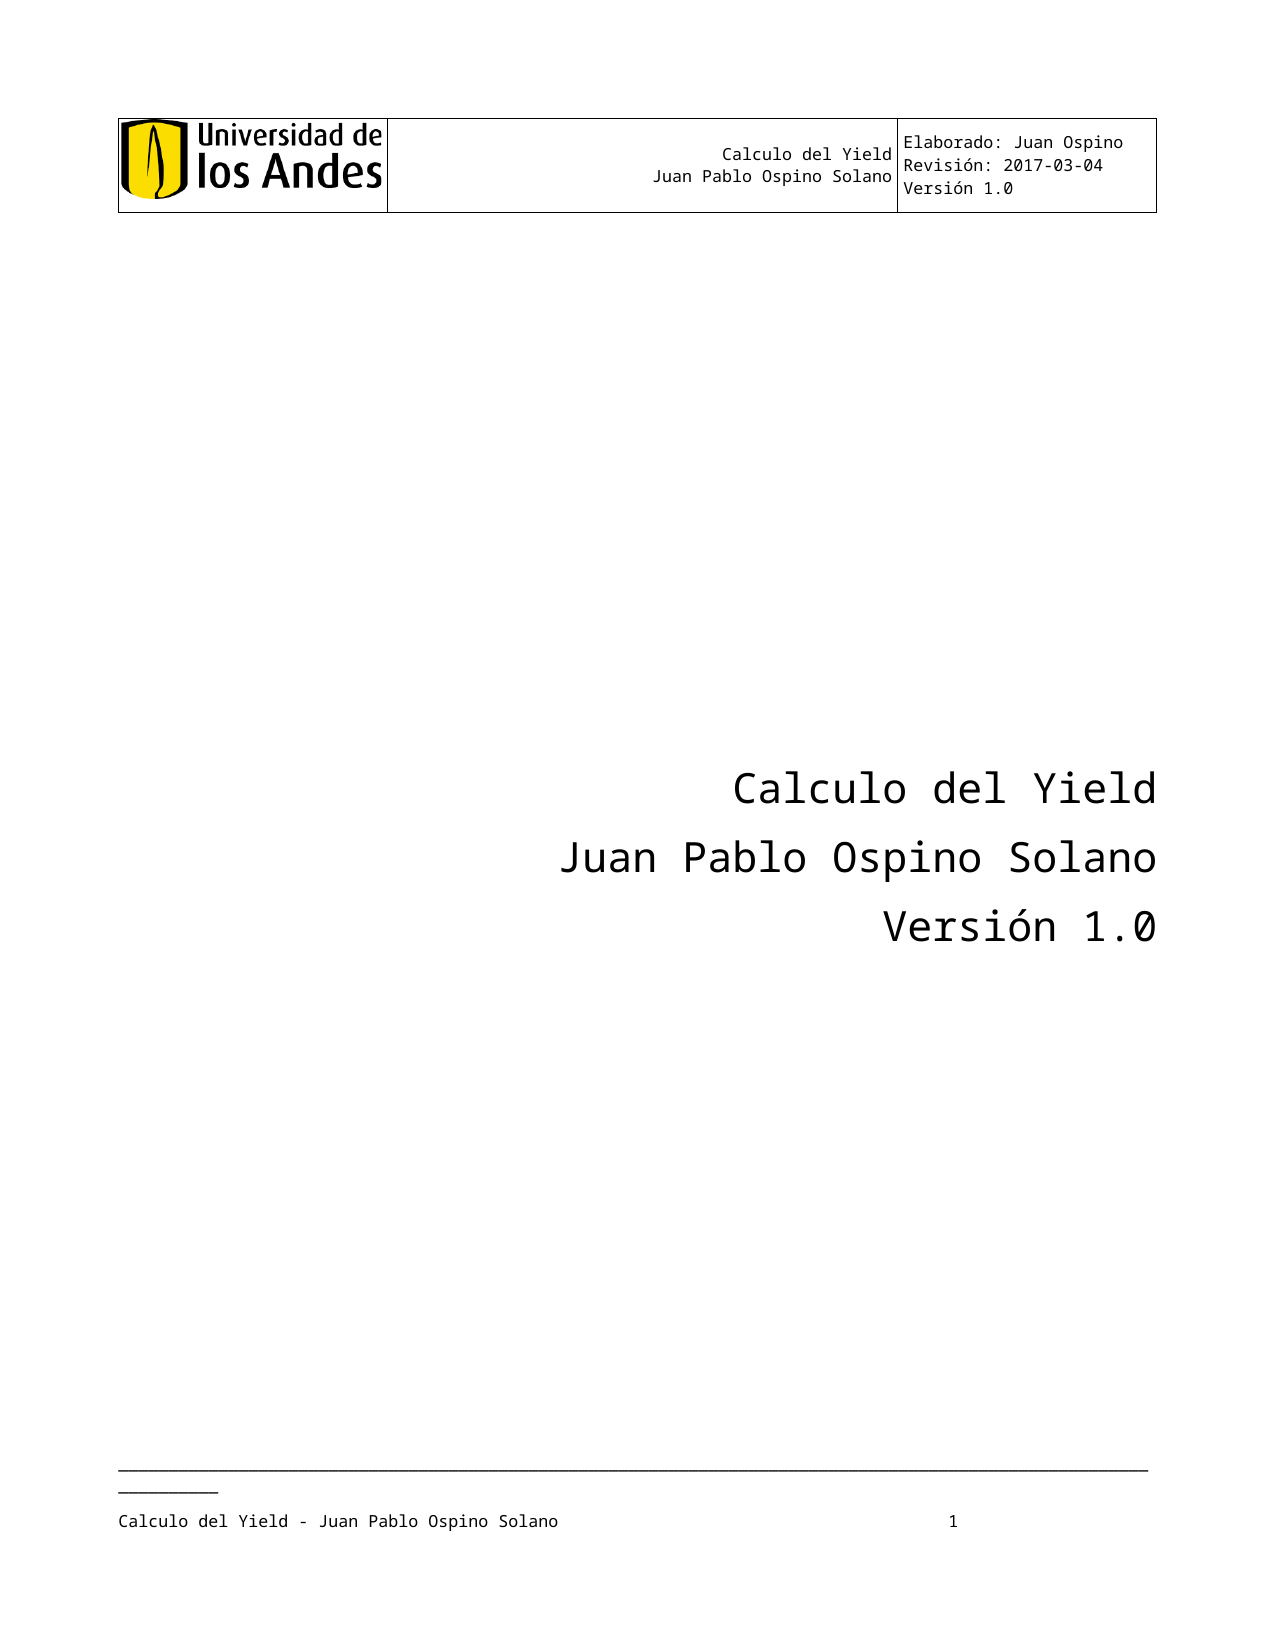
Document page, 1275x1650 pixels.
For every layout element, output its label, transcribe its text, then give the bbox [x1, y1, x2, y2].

picture [121, 119, 382, 199]
text Calculo del Yield [118, 758, 1157, 815]
text Juan Pablo Ospino Solano [118, 828, 1157, 884]
text Versión 1.0 [118, 897, 1157, 954]
